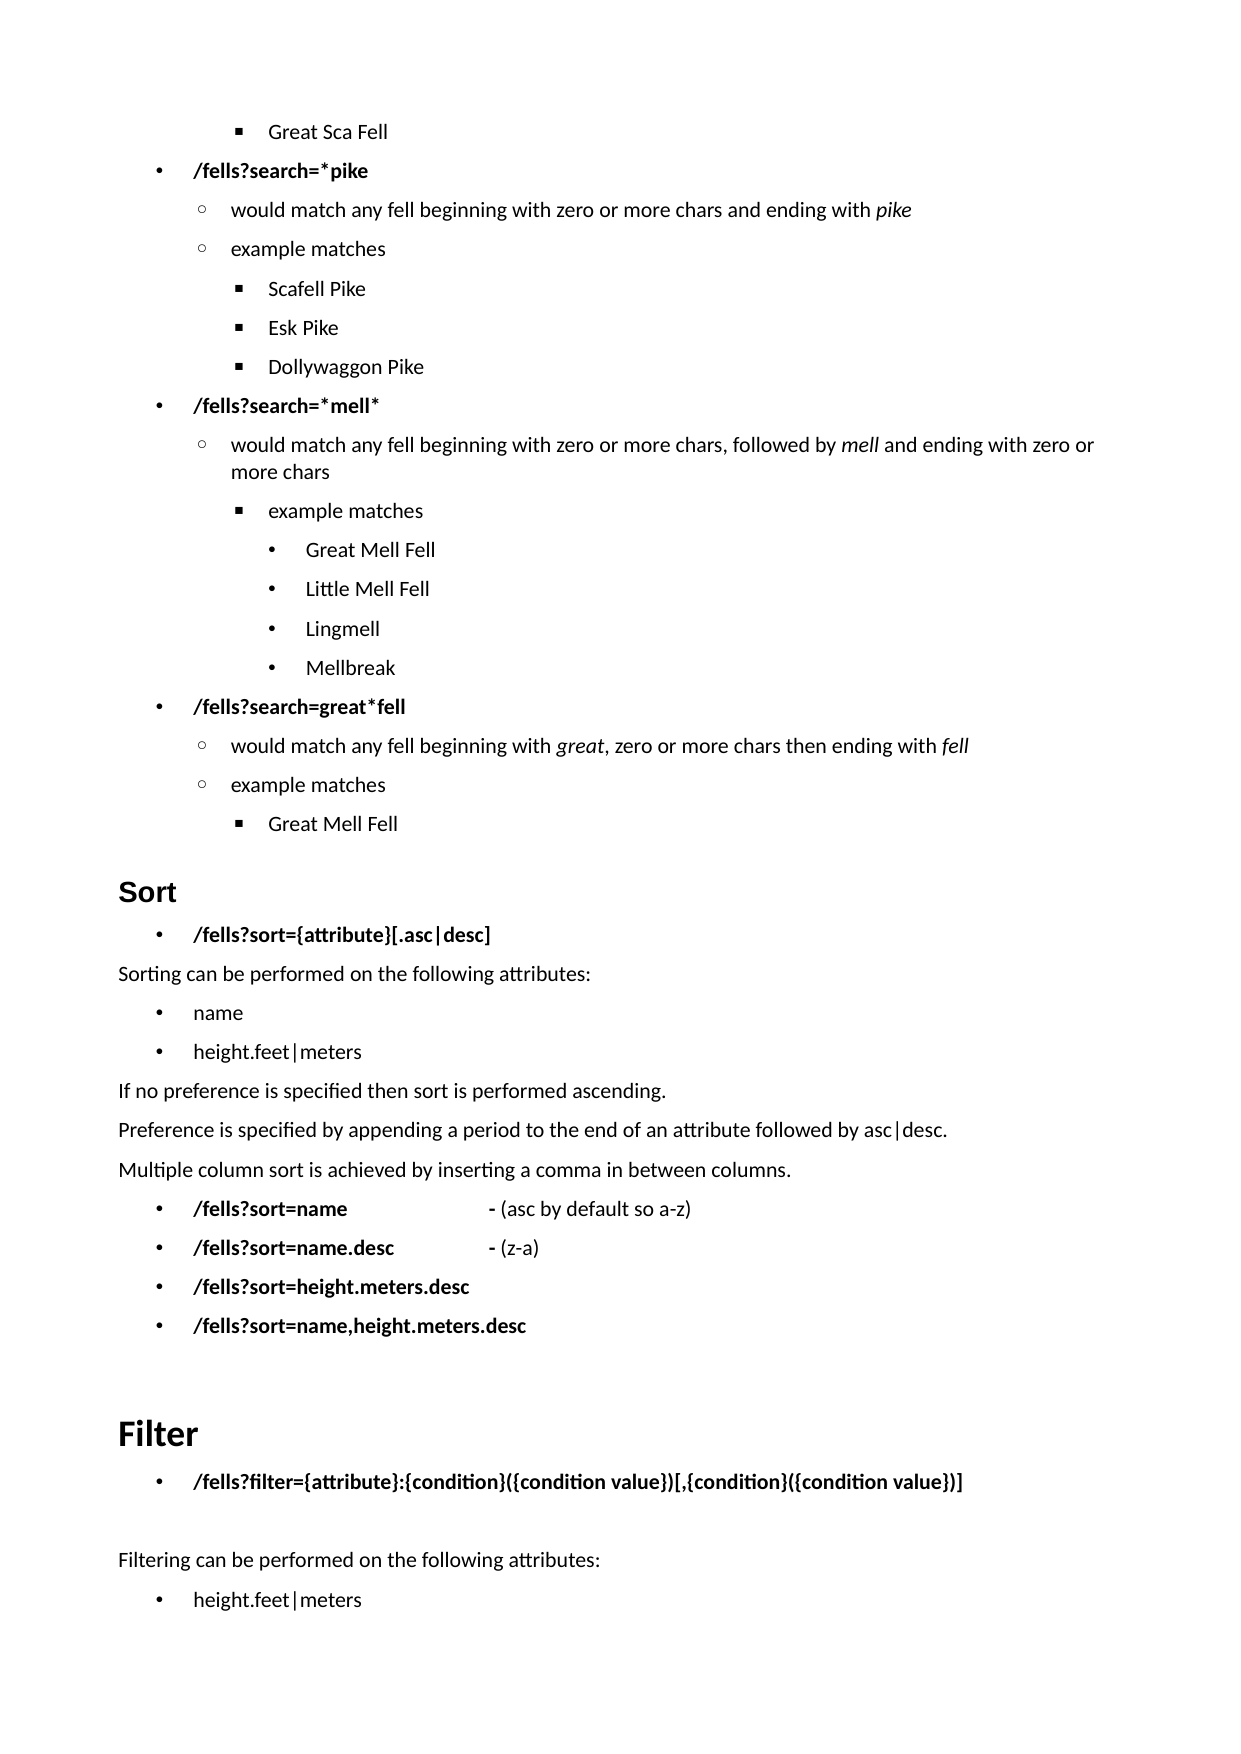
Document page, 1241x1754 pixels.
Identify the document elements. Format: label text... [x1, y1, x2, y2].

text Preference is specified by appending a period to the end of an attribute followed by asc|desc. [118, 1117, 1122, 1143]
subtitle Sort [118, 875, 1122, 908]
list Lingmell [268, 615, 1122, 641]
list height.feet|meters [156, 1586, 1122, 1612]
text Filter [118, 1410, 1122, 1456]
list Great Mell Fell [231, 811, 1122, 837]
list /fells?sort=height.meters.desc [156, 1273, 1122, 1300]
list /fells?search=*pike [156, 157, 1122, 184]
text Sorting can be performed on the following attributes: [118, 960, 1122, 987]
list Great Mell Fell [268, 536, 1122, 563]
list Great Sca Fell [231, 118, 1122, 145]
list height.feet|meters [156, 1038, 1122, 1065]
list /fells?filter={attribute}:{condition}({condition value})[,{condition}({condition value})] [156, 1468, 1122, 1495]
list /fells?sort={attribute}[.asc|desc] [156, 921, 1122, 947]
list Dollywaggon Pike [231, 353, 1122, 380]
list name [156, 999, 1122, 1026]
list would match any fell beginning with zero or more chars and ending with pike [193, 196, 1122, 223]
list Esk Pike [231, 314, 1122, 341]
list example matches [231, 497, 1122, 524]
list /fells?sort=name.desc - (z-a) [156, 1234, 1122, 1261]
list /fells?search=great*fell [156, 693, 1122, 720]
list Little Mell Fell [268, 576, 1122, 602]
list example matches [193, 771, 1122, 798]
text If no preference is specified then sort is performed ascending. [118, 1077, 1122, 1104]
list /fells?search=*mell* [156, 392, 1122, 419]
list example matches [193, 236, 1122, 262]
list /fells?sort=name - (asc by default so a-z) [156, 1195, 1122, 1222]
list would match any fell beginning with great, zero or more chars then ending with fell [193, 732, 1122, 759]
text Filtering can be performed on the following attributes: [118, 1547, 1122, 1573]
list /fells?sort=name,height.meters.desc [156, 1312, 1122, 1339]
text Multiple column sort is achieved by inserting a comma in between columns. [118, 1156, 1122, 1182]
list Mellbreak [268, 654, 1122, 681]
list Scafell Pike [231, 275, 1122, 301]
list would match any fell beginning with zero or more chars, followed by mell and ending with zero or more chars [193, 431, 1122, 485]
